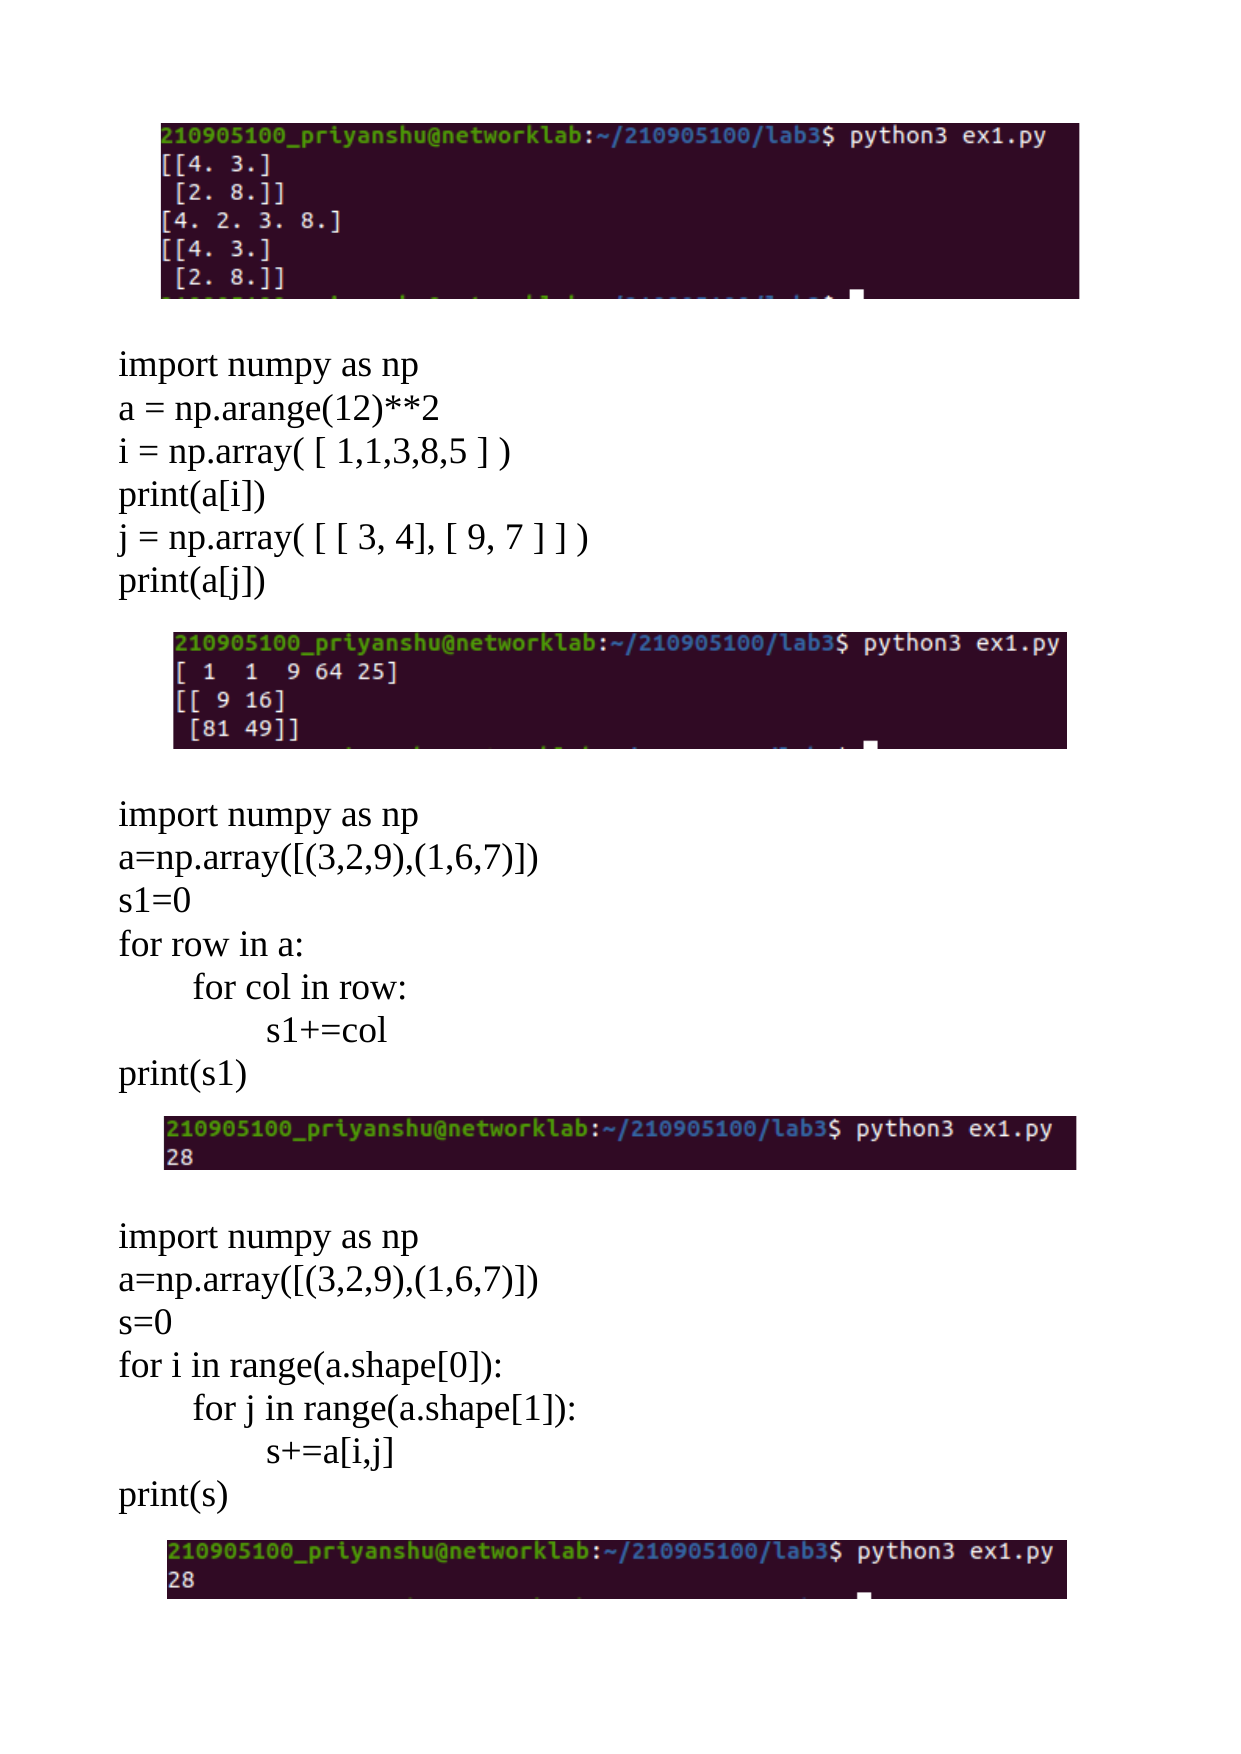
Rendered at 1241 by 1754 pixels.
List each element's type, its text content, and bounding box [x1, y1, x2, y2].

picture [163, 1116, 1077, 1170]
text print(s) [118, 1472, 1122, 1515]
text j = np.array( [ [ 3, 4], [ 9, 7 ] ] ) [118, 514, 1122, 557]
text for i in range(a.shape[0]): [118, 1342, 1122, 1386]
text a=np.array([(3,2,9),(1,6,7)]) [118, 835, 1122, 878]
text print(a[i]) [118, 471, 1122, 514]
picture [167, 1540, 1067, 1599]
text s=0 [118, 1299, 1122, 1342]
text import numpy as np [118, 1213, 1122, 1256]
text i = np.array( [ 1,1,3,8,5 ] ) [118, 428, 1122, 471]
text for col in row: [118, 964, 1122, 1007]
text print(a[j]) [118, 557, 1122, 601]
picture [173, 632, 1067, 749]
text print(s1) [118, 1050, 1122, 1093]
text a = np.arange(12)**2 [118, 385, 1122, 428]
text for row in a: [118, 921, 1122, 964]
text s+=a[i,j] [118, 1429, 1122, 1472]
text import numpy as np [118, 342, 1122, 385]
text s1+=col [118, 1007, 1122, 1050]
picture [160, 123, 1080, 299]
text import numpy as np [118, 792, 1122, 835]
text a=np.array([(3,2,9),(1,6,7)]) [118, 1256, 1122, 1299]
text for j in range(a.shape[1]): [118, 1386, 1122, 1429]
text s1=0 [118, 878, 1122, 921]
